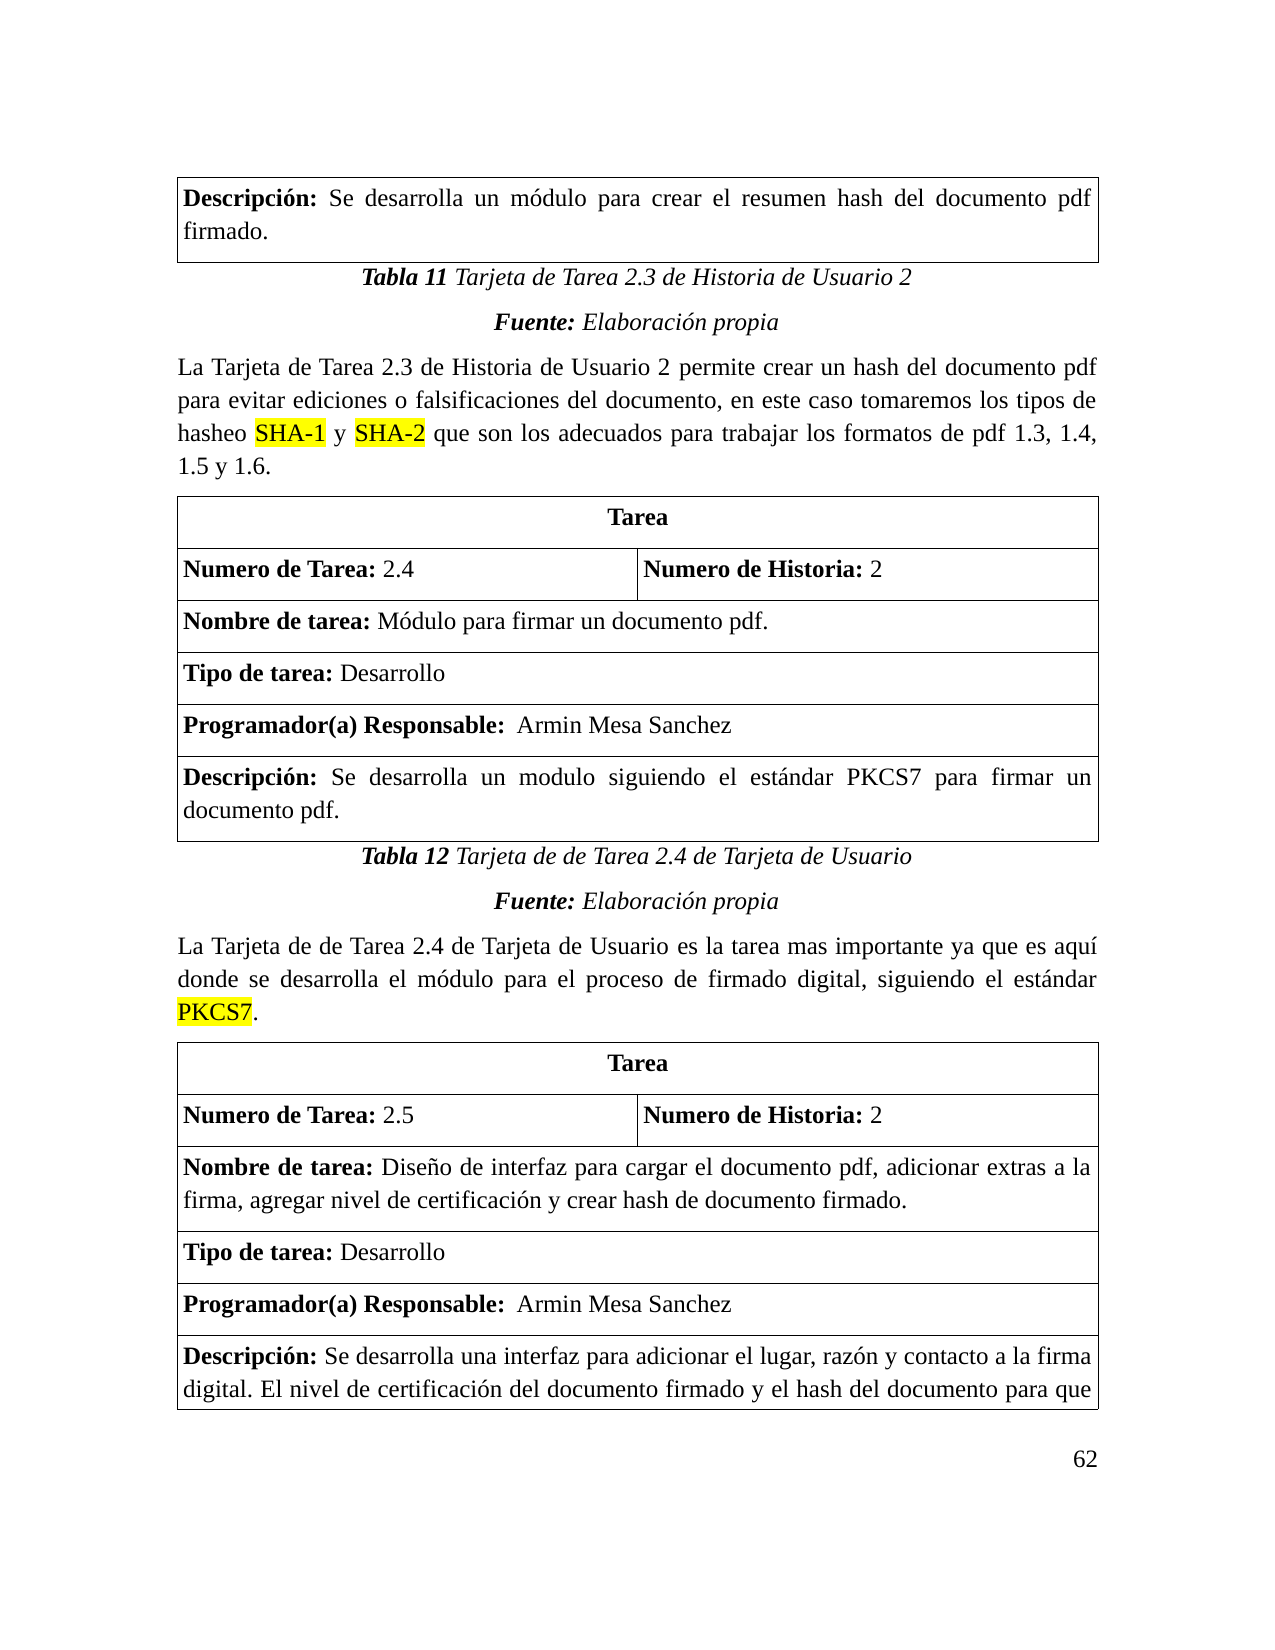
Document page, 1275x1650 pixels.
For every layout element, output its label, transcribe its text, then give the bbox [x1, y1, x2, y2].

table_cell Tipo de tarea: Desarrollo [178, 1232, 1098, 1283]
table_cell Nombre de tarea: Diseño de interfaz para cargar el documento pdf, adicionar extras a la firma, agregar nivel de certificación y crear hash de documento firmado. [178, 1147, 1098, 1231]
table_cell Tipo de tarea: Desarrollo [178, 653, 1098, 704]
text Tabla 11 Tarjeta de Tarea 2.3 de Historia de Usuario 2 [177, 263, 1098, 291]
table_cell Descripción: Se desarrolla un modulo siguiendo el estándar PKCS7 para firmar un documento pdf. [178, 757, 1098, 841]
text Fuente: Elaboración propia [177, 886, 1098, 915]
table_cell Nombre de tarea: Módulo para firmar un documento pdf. [178, 601, 1098, 652]
table_cell Descripción: Se desarrolla una interfaz para adicionar el lugar, razón y contacto a la firma digital. El nivel de certificación del documento firmado y el hash del documento para que [178, 1336, 1098, 1409]
table_cell Programador(a) Responsable: Armin Mesa Sanchez [178, 705, 1098, 756]
table_cell Descripción: Se desarrolla un módulo para crear el resumen hash del documento pdf firmado. [178, 178, 1098, 262]
table_cell Numero de Tarea: 2.5 [178, 1095, 637, 1146]
table_cell Numero de Historia: 2 [638, 549, 1098, 600]
table_header Tarea [178, 497, 1098, 548]
table_header Tarea [178, 1043, 1098, 1094]
text Fuente: Elaboración propia [177, 307, 1098, 336]
table_cell Programador(a) Responsable: Armin Mesa Sanchez [178, 1284, 1098, 1335]
table_cell Numero de Tarea: 2.4 [178, 549, 637, 600]
text La Tarjeta de Tarea 2.3 de Historia de Usuario 2 permite crear un hash del documento pdf para evitar ediciones o falsificaciones del documento, en este caso tomaremos los tipos de hasheo SHA-1 y SHA-2 que son los adecuados para trabajar los formatos de pdf 1.3, 1.4, 1.5 y 1.6. [177, 352, 1098, 480]
text Tabla 12 Tarjeta de de Tarea 2.4 de Tarjeta de Usuario [177, 842, 1098, 870]
table_cell Numero de Historia: 2 [638, 1095, 1098, 1146]
text La Tarjeta de de Tarea 2.4 de Tarjeta de Usuario es la tarea mas importante ya que es aquí donde se desarrolla el módulo para el proceso de firmado digital, siguiendo el estándar PKCS7. [177, 931, 1098, 1026]
